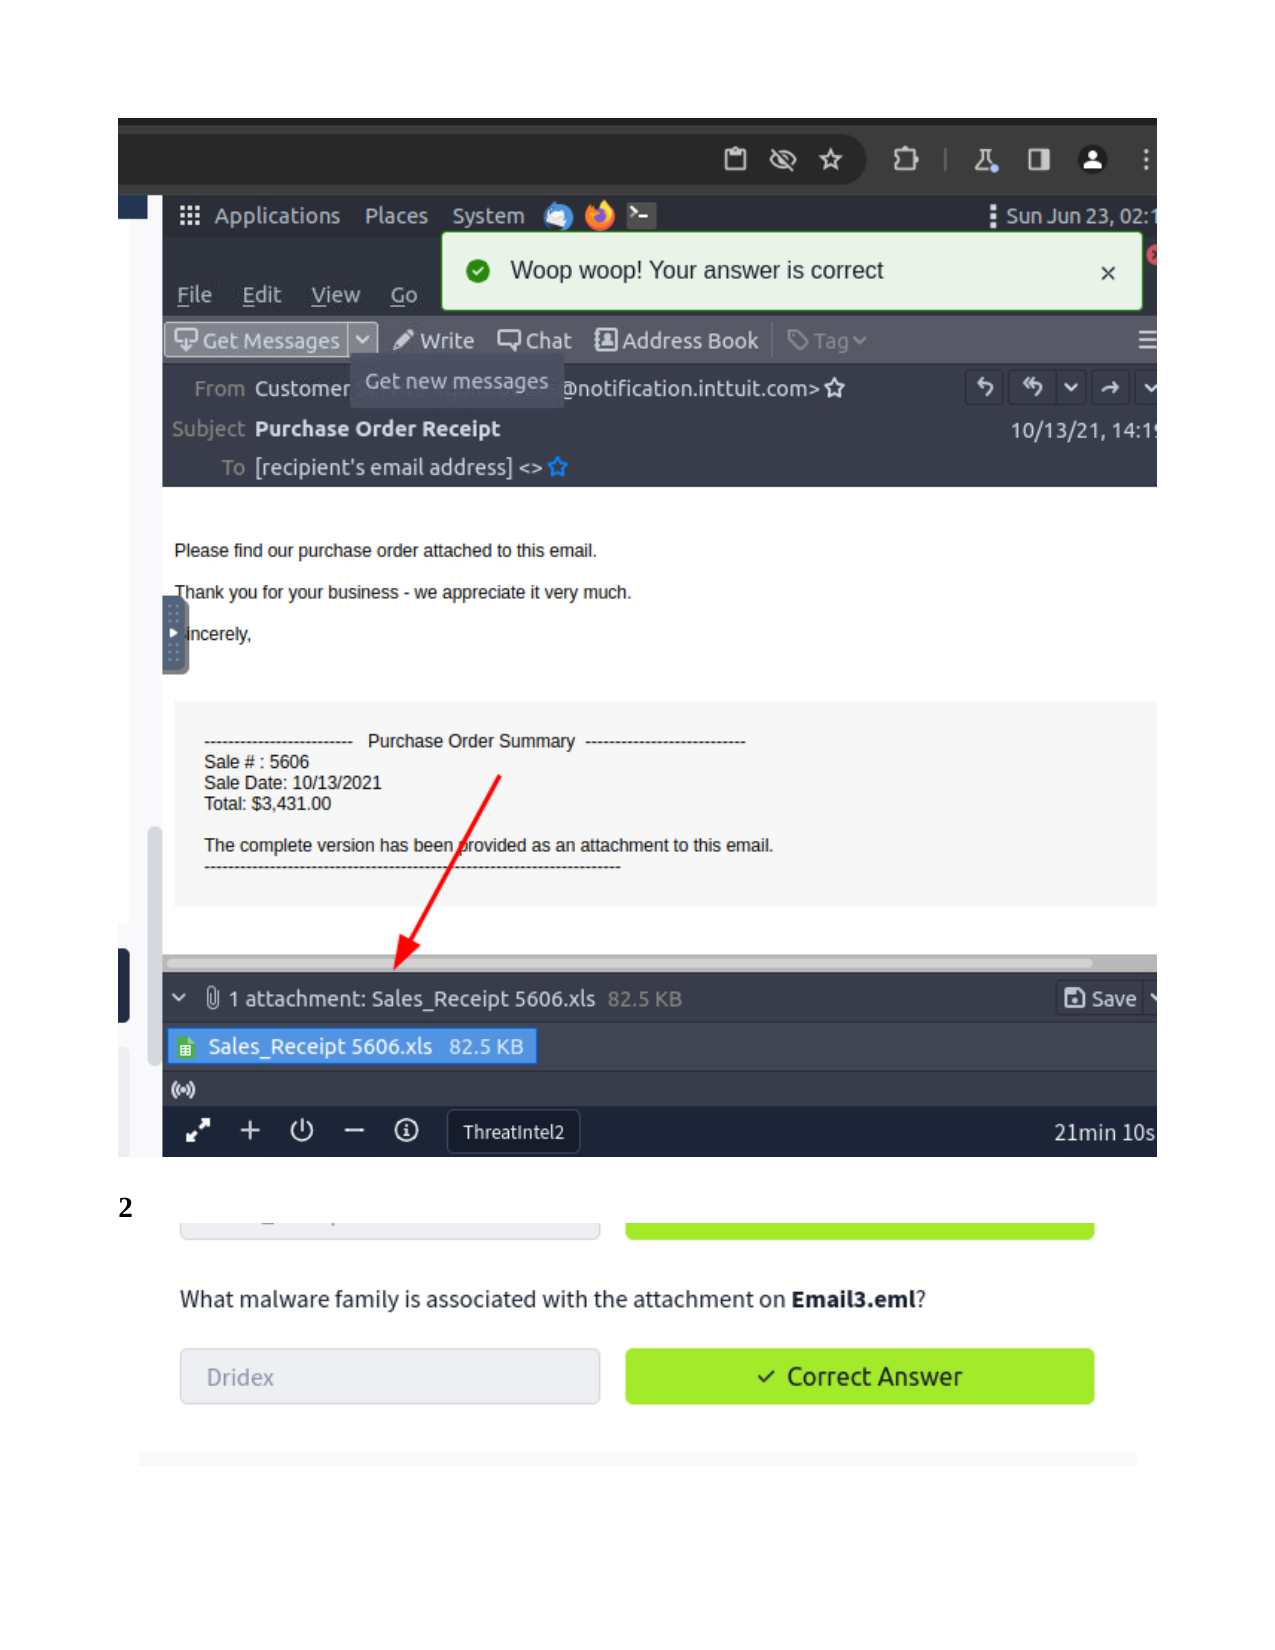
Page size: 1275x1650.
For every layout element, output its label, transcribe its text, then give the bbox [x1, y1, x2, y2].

text 2 [118, 1190, 1157, 1224]
picture [138, 1223, 1137, 1466]
picture [118, 118, 1157, 1157]
